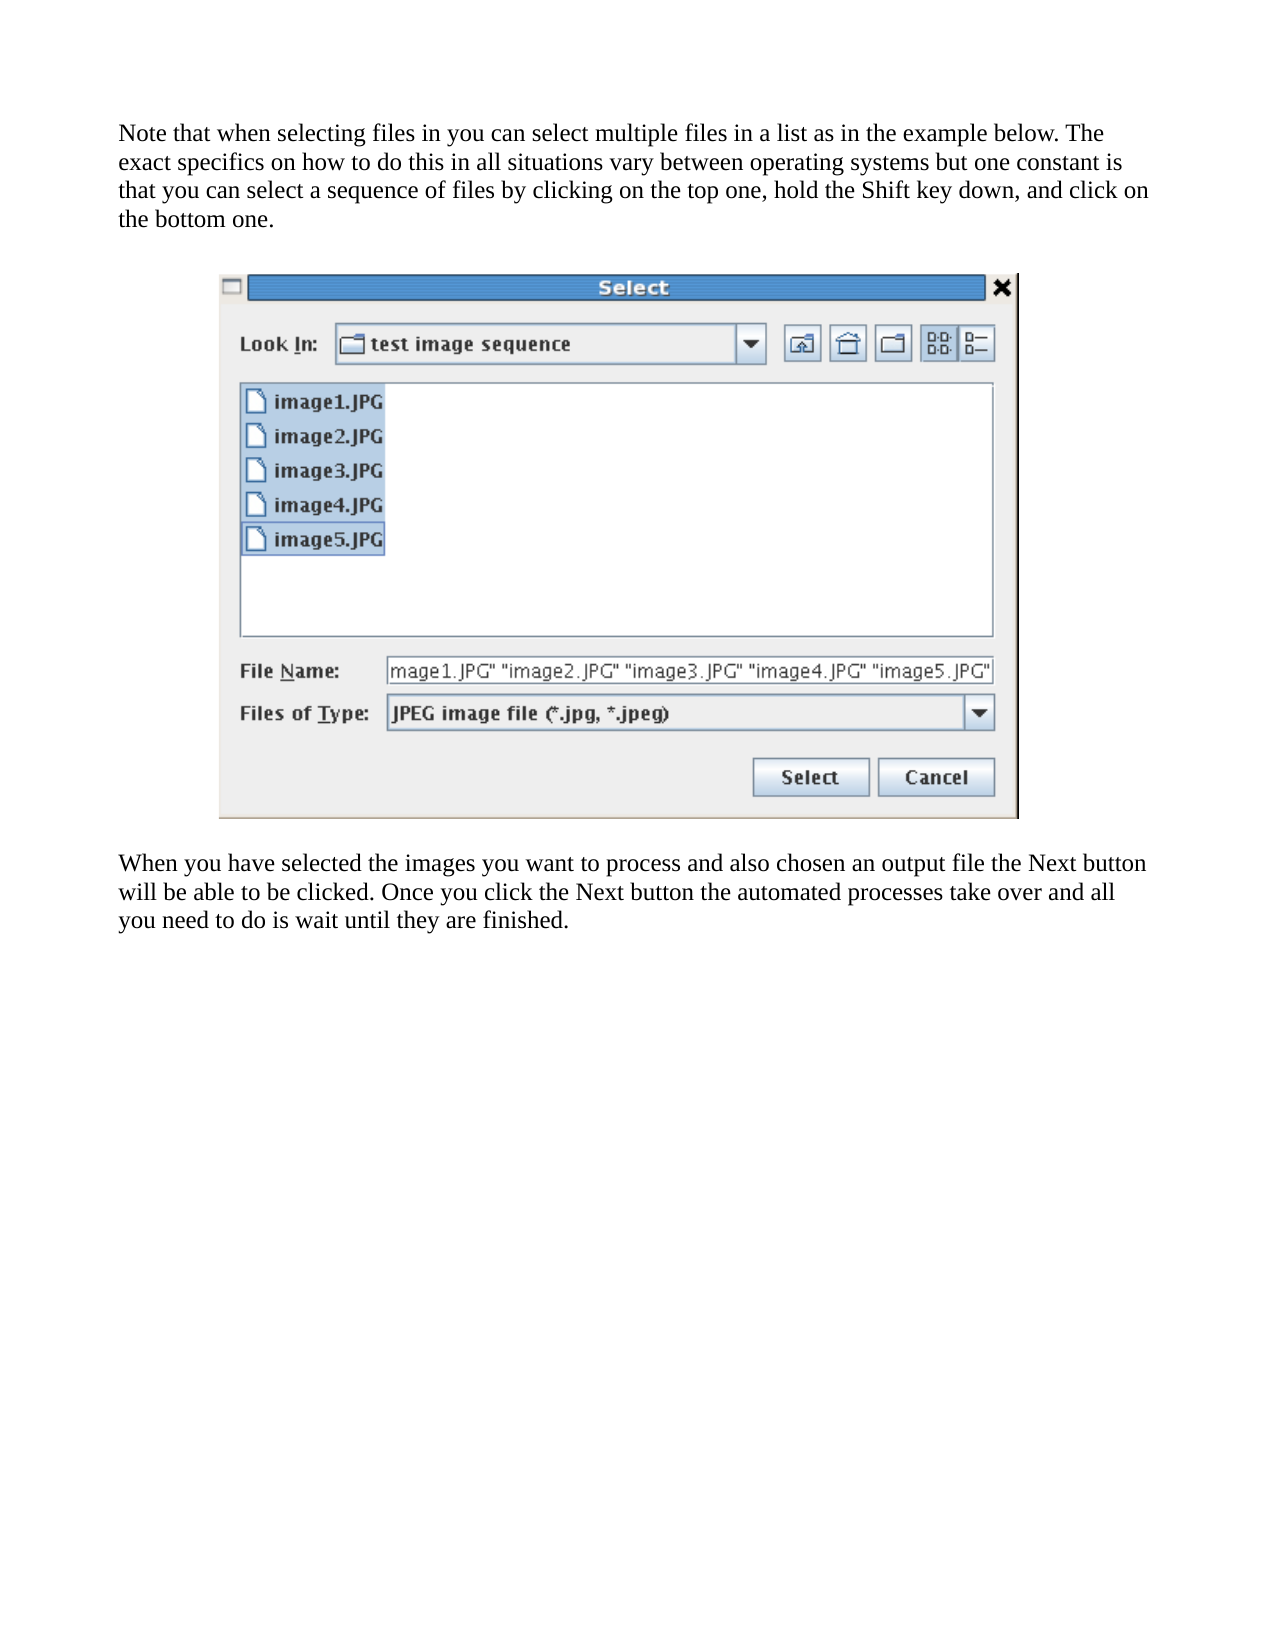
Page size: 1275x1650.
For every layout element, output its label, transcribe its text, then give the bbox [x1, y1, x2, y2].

picture [218, 273, 1019, 819]
text When you have selected the images you want to process and also chosen an output file the Next button will be able to be clicked. Once you click the Next button the automated processes take over and all you need to do is wait until they are finished. [118, 848, 1157, 934]
text Note that when selecting files in you can select multiple files in a list as in the example below. The exact specifics on how to do this in all situations vary between operating systems but one constant is that you can select a sequence of files by clicking on the top one, hold the Shift key down, and click on the bottom one. [118, 118, 1157, 233]
